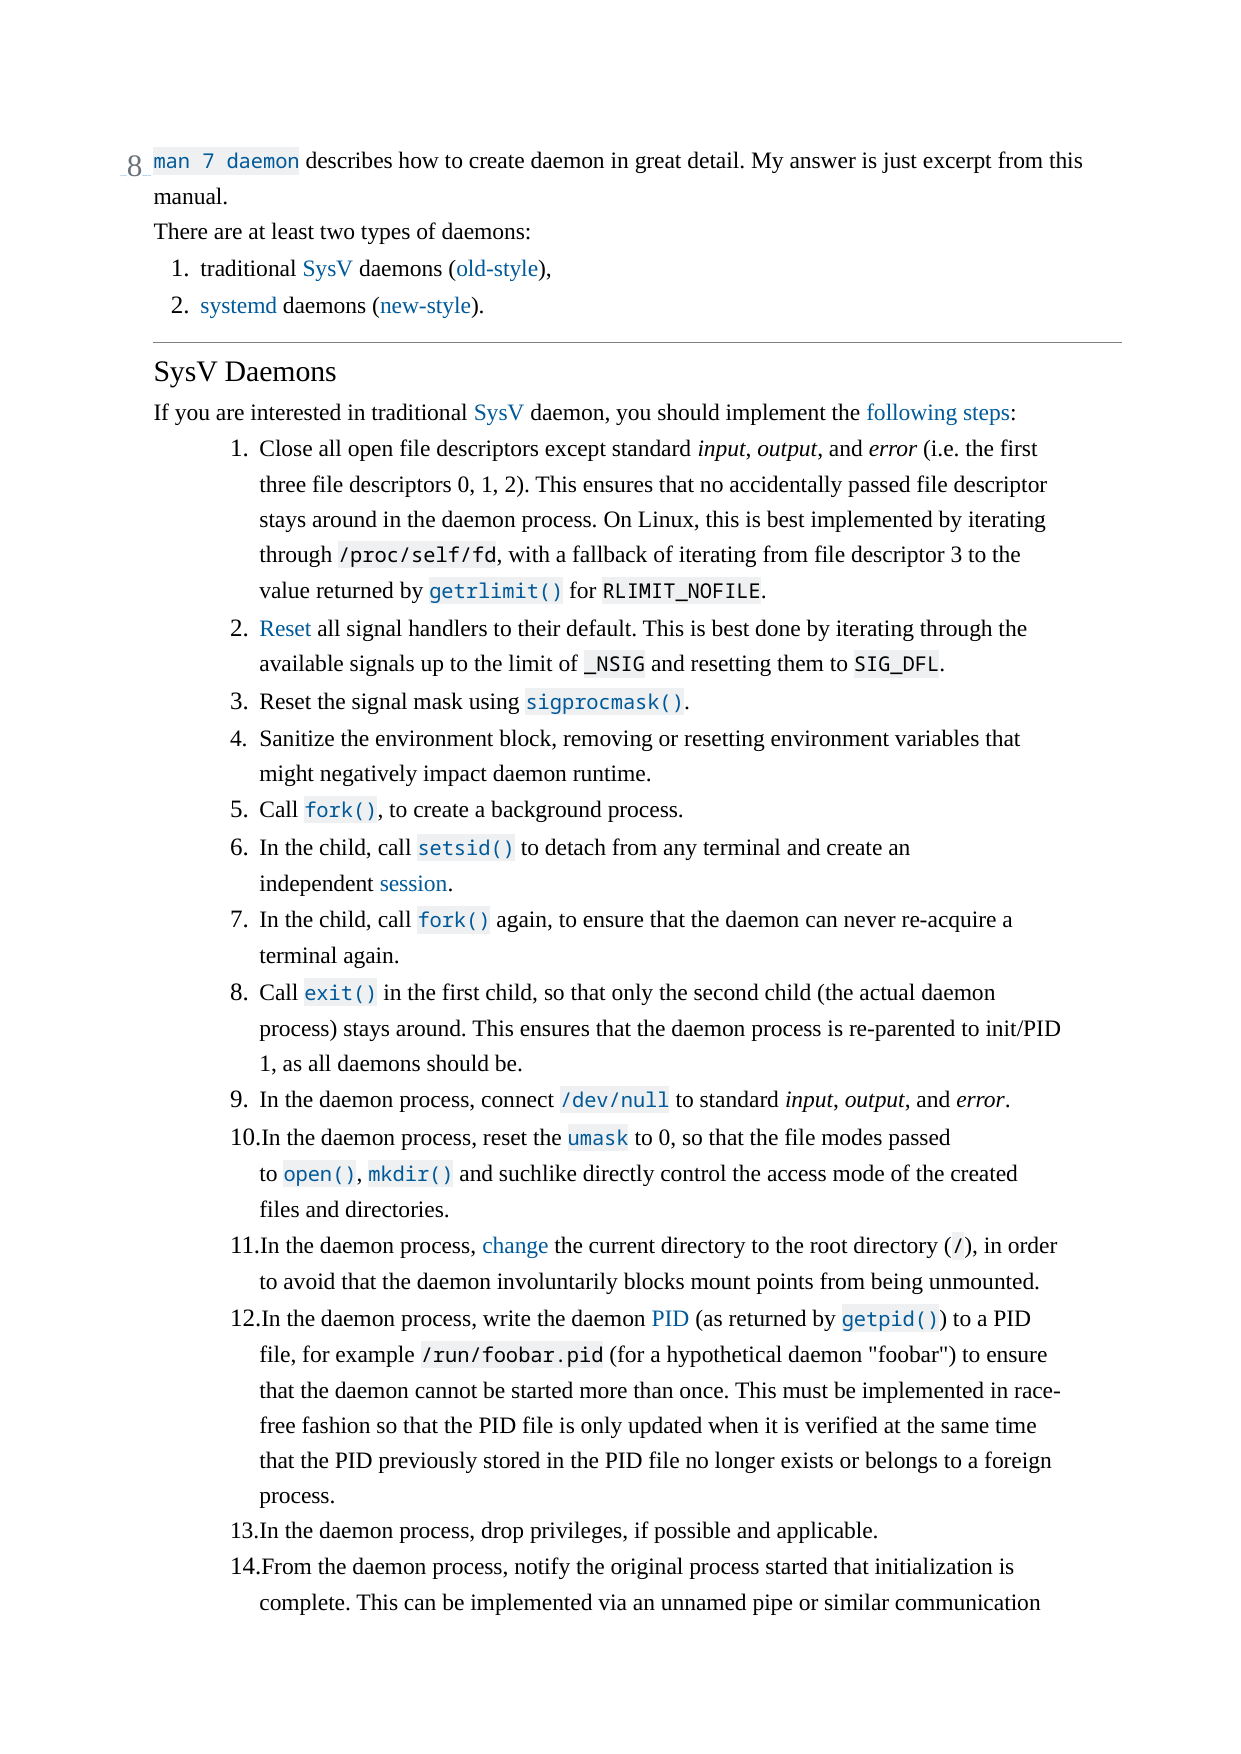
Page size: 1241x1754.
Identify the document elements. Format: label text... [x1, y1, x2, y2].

table_header man 7 daemon describes how to create daemon in great detail. My answer is just excerpt from this manual. There are at least two types of daemons: traditional SysV daemons (old-style), systemd daemons (new-style). [153, 147, 1122, 342]
table_header SysV Daemons If you are interested in traditional SysV daemon, you should implement the following steps: Close all open file descriptors except standard input, output, and error (i.e. the first three file descriptors 0, 1, 2). This ensures that no accidentally passed file descriptor stays around in the daemon process. On Linux, this is best implemented by iterating through /proc/self/fd, with a fallback of iterating from file descriptor 3 to the value returned by getrlimit() for RLIMIT_NOFILE. Reset all signal handlers to their default. This is best done by iterating through the available signals up to the limit of _NSIG and resetting them to SIG_DFL. Reset the signal mask using sigprocmask(). Sanitize the environment block, removing or resetting environment variables that might negatively impact daemon runtime. Call fork(), to create a background process. In the child, call setsid() to detach from any terminal and create an independent session. In the child, call fork() again, to ensure that the daemon can never re-acquire a terminal again. Call exit() in the first child, so that only the second child (the actual daemon process) stays around. This ensures that the daemon process is re-parented to init/PID 1, as all daemons should be. In the daemon process, connect /dev/null to standard input, output, and error. In the daemon process, reset the umask to 0, so that the file modes passed to open(), mkdir() and suchlike directly control the access mode of the created files and directories. In the daemon process, change the current directory to the root directory (/), in order to avoid that the daemon involuntarily blocks mount points from being unmounted. In the daemon process, write the daemon PID (as returned by getpid()) to a PID file, for example /run/foobar.pid (for a hypothetical daemon "foobar") to ensure that the daemon cannot be started more than once. This must be implemented in race-free fashion so that the PID file is only updated when it is verified at the same time that the PID previously stored in the PID file no longer exists or belongs to a foreign process. In the daemon process, drop privileges, if possible and applicable. From the daemon process, notify the original process started that initialization is complete. This can be implemented via an unnamed pipe or similar communication [153, 343, 1122, 1615]
table_header up vote8down vote [118, 147, 153, 1615]
